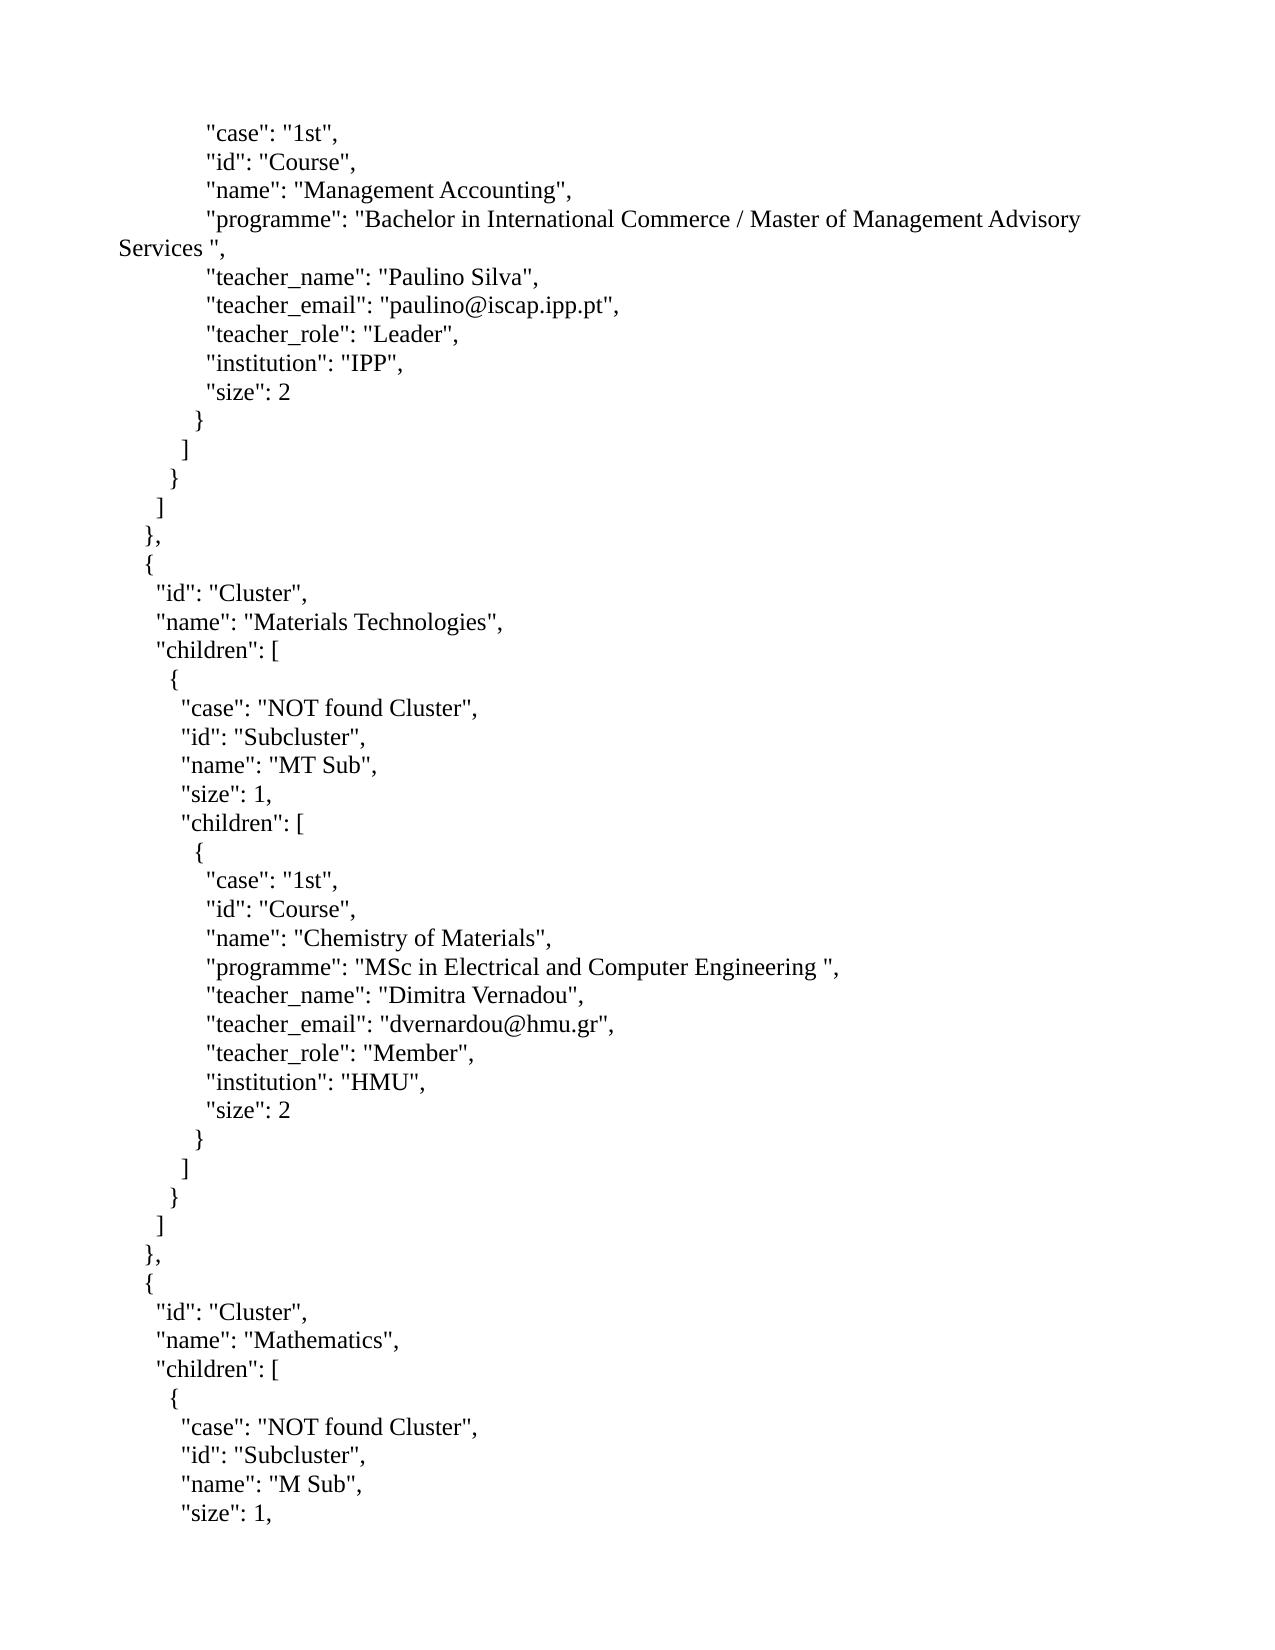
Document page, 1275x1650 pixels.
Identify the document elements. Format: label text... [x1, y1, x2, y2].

text "id": "Course", [118, 894, 1157, 923]
text "id": "Cluster", [118, 1297, 1157, 1326]
text "name": "MT Sub", [118, 751, 1157, 779]
text } [118, 1124, 1157, 1153]
text "id": "Course", [118, 147, 1157, 176]
text { [118, 549, 1157, 578]
text ] [118, 1153, 1157, 1182]
text "institution": "IPP", [118, 348, 1157, 377]
text "size": 2 [118, 377, 1157, 406]
text "case": "1st", [118, 866, 1157, 894]
text ] [118, 1211, 1157, 1239]
text "id": "Subcluster", [118, 722, 1157, 751]
text "teacher_name": "Paulino Silva", [118, 262, 1157, 291]
text "teacher_name": "Dimitra Vernadou", [118, 981, 1157, 1009]
text } [118, 463, 1157, 492]
text "teacher_role": "Member", [118, 1038, 1157, 1067]
text "case": "NOT found Cluster", [118, 1412, 1157, 1441]
text "teacher_role": "Leader", [118, 319, 1157, 348]
text "name": "Management Accounting", [118, 176, 1157, 204]
text }, [118, 1239, 1157, 1268]
text "name": "Mathematics", [118, 1326, 1157, 1354]
text "children": [ [118, 808, 1157, 837]
text ] [118, 434, 1157, 463]
text "id": "Subcluster", [118, 1441, 1157, 1469]
text }, [118, 521, 1157, 549]
text "programme": "Bachelor in International Commerce / Master of Management Advisory Services ", [118, 204, 1157, 262]
text "id": "Cluster", [118, 578, 1157, 607]
text "institution": "HMU", [118, 1067, 1157, 1096]
text ] [118, 492, 1157, 521]
text "size": 1, [118, 779, 1157, 808]
text } [118, 1182, 1157, 1211]
text "teacher_email": "dvernardou@hmu.gr", [118, 1009, 1157, 1038]
text "size": 2 [118, 1096, 1157, 1124]
text "size": 1, [118, 1498, 1157, 1527]
text "children": [ [118, 636, 1157, 664]
text } [118, 406, 1157, 434]
text "programme": "MSc in Electrical and Computer Engineering ", [118, 952, 1157, 981]
text "name": "Chemistry of Materials", [118, 923, 1157, 952]
text { [118, 1268, 1157, 1297]
text "name": "Materials Technologies", [118, 607, 1157, 636]
text { [118, 1383, 1157, 1412]
text "case": "1st", [118, 118, 1157, 147]
text "teacher_email": "paulino@iscap.ipp.pt", [118, 291, 1157, 319]
text { [118, 664, 1157, 693]
text "children": [ [118, 1354, 1157, 1383]
text "name": "M Sub", [118, 1469, 1157, 1498]
text "case": "NOT found Cluster", [118, 693, 1157, 722]
text { [118, 837, 1157, 866]
